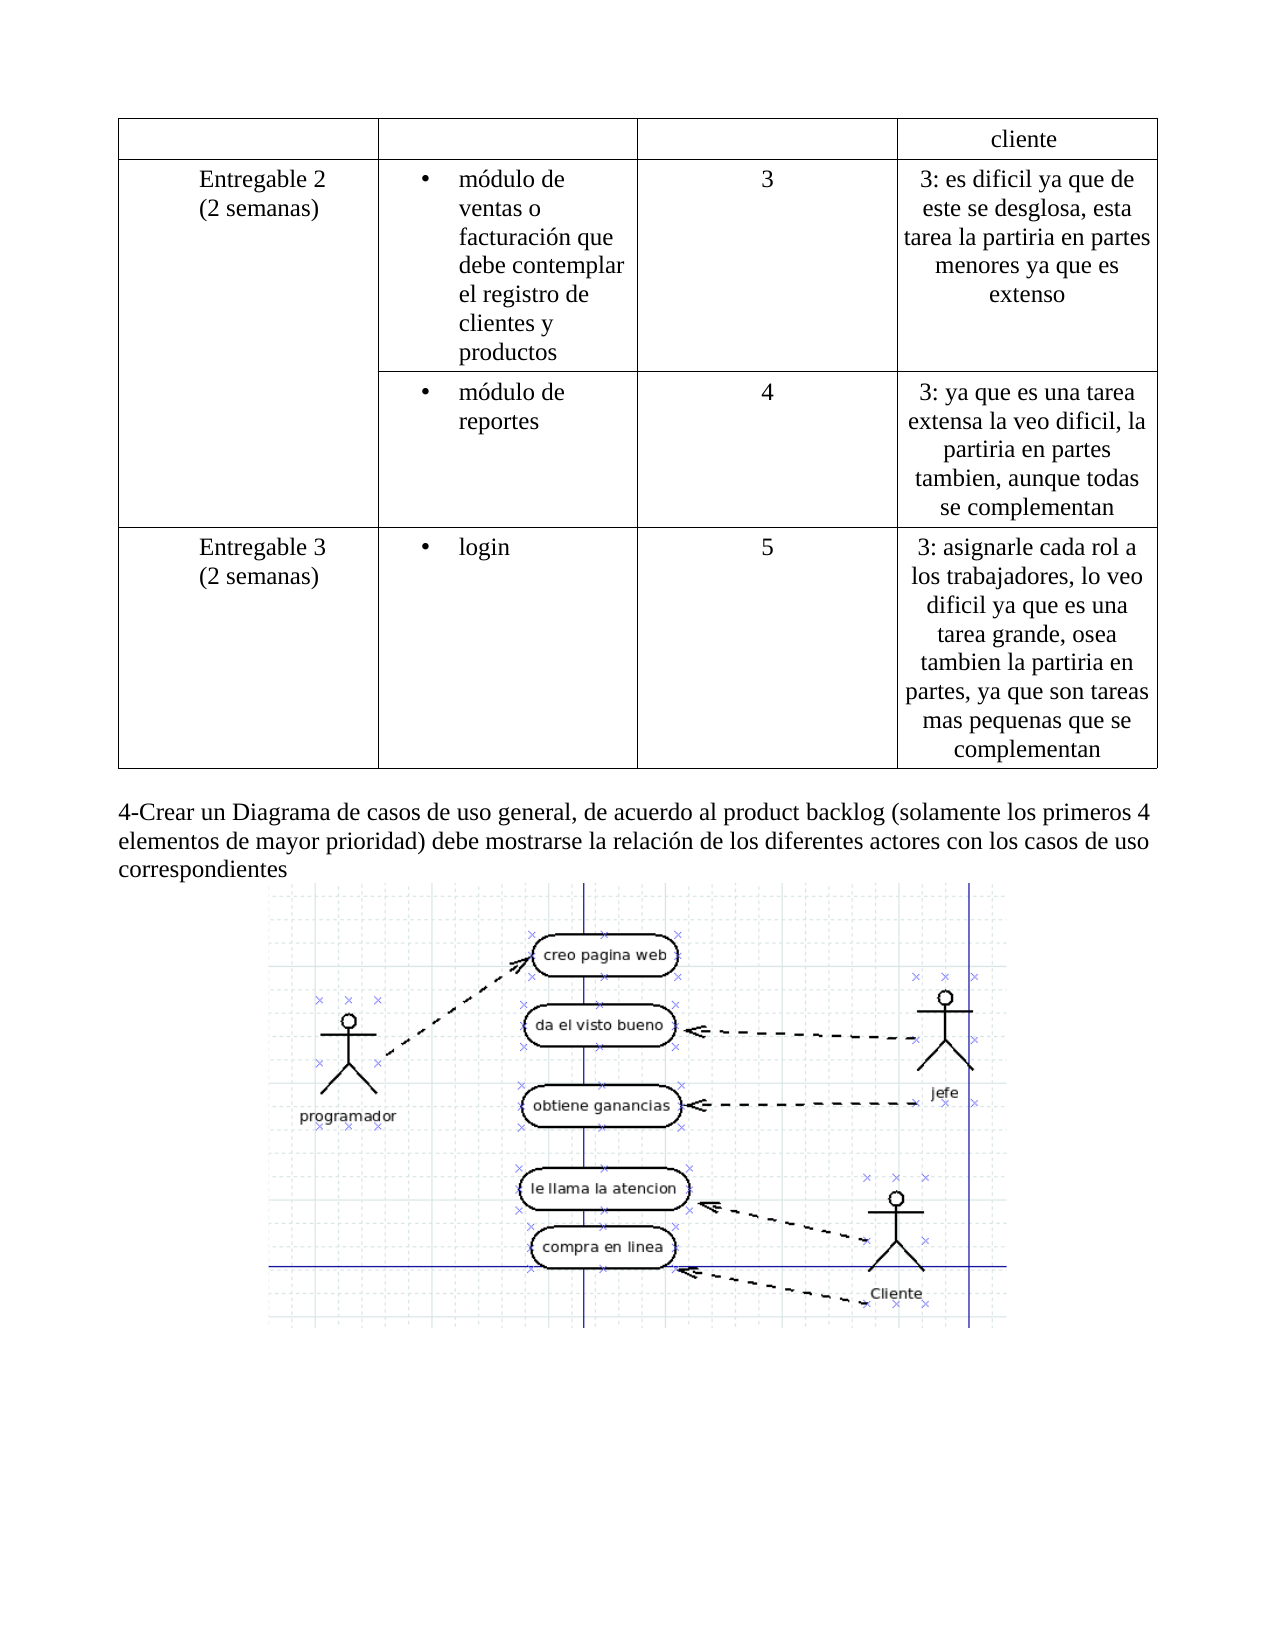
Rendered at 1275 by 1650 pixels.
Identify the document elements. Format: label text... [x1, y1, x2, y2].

table_cell 3: ya que es una tarea extensa la veo dificil, la partiria en partes tambien, aunque todas se complementan [898, 372, 1157, 527]
table_cell módulo de reportes [379, 372, 637, 527]
table_cell 3: es dificil ya que de este se desglosa, esta tarea la partiria en partes menores ya que es extenso [898, 160, 1157, 371]
table_cell [379, 119, 637, 158]
table_cell 3: asignarle cada rol a los trabajadores, lo veo dificil ya que es una tarea grande, osea tambien la partiria en partes, ya que son tareas mas pequenas que se complementan [898, 528, 1157, 768]
table_cell [638, 119, 897, 158]
table_cell módulo de ventas o facturación que debe contemplar el registro de clientes y productos [379, 160, 637, 371]
table_cell cliente [898, 119, 1157, 158]
text 4-Crear un Diagrama de casos de uso general, de acuerdo al product backlog (solamente los primeros 4 elementos de mayor prioridad) debe mostrarse la relación de los diferentes actores con los casos de uso correspondientes [118, 797, 1157, 883]
picture [268, 883, 1007, 1328]
table_cell login [379, 528, 637, 768]
table_cell 3 [638, 160, 897, 371]
table_cell Entregable 3 (2 semanas) [119, 528, 378, 768]
table_cell 4 [638, 372, 897, 527]
table_cell 5 [638, 528, 897, 768]
table_cell [119, 119, 378, 158]
table_cell Entregable 2 (2 semanas) [119, 160, 378, 527]
